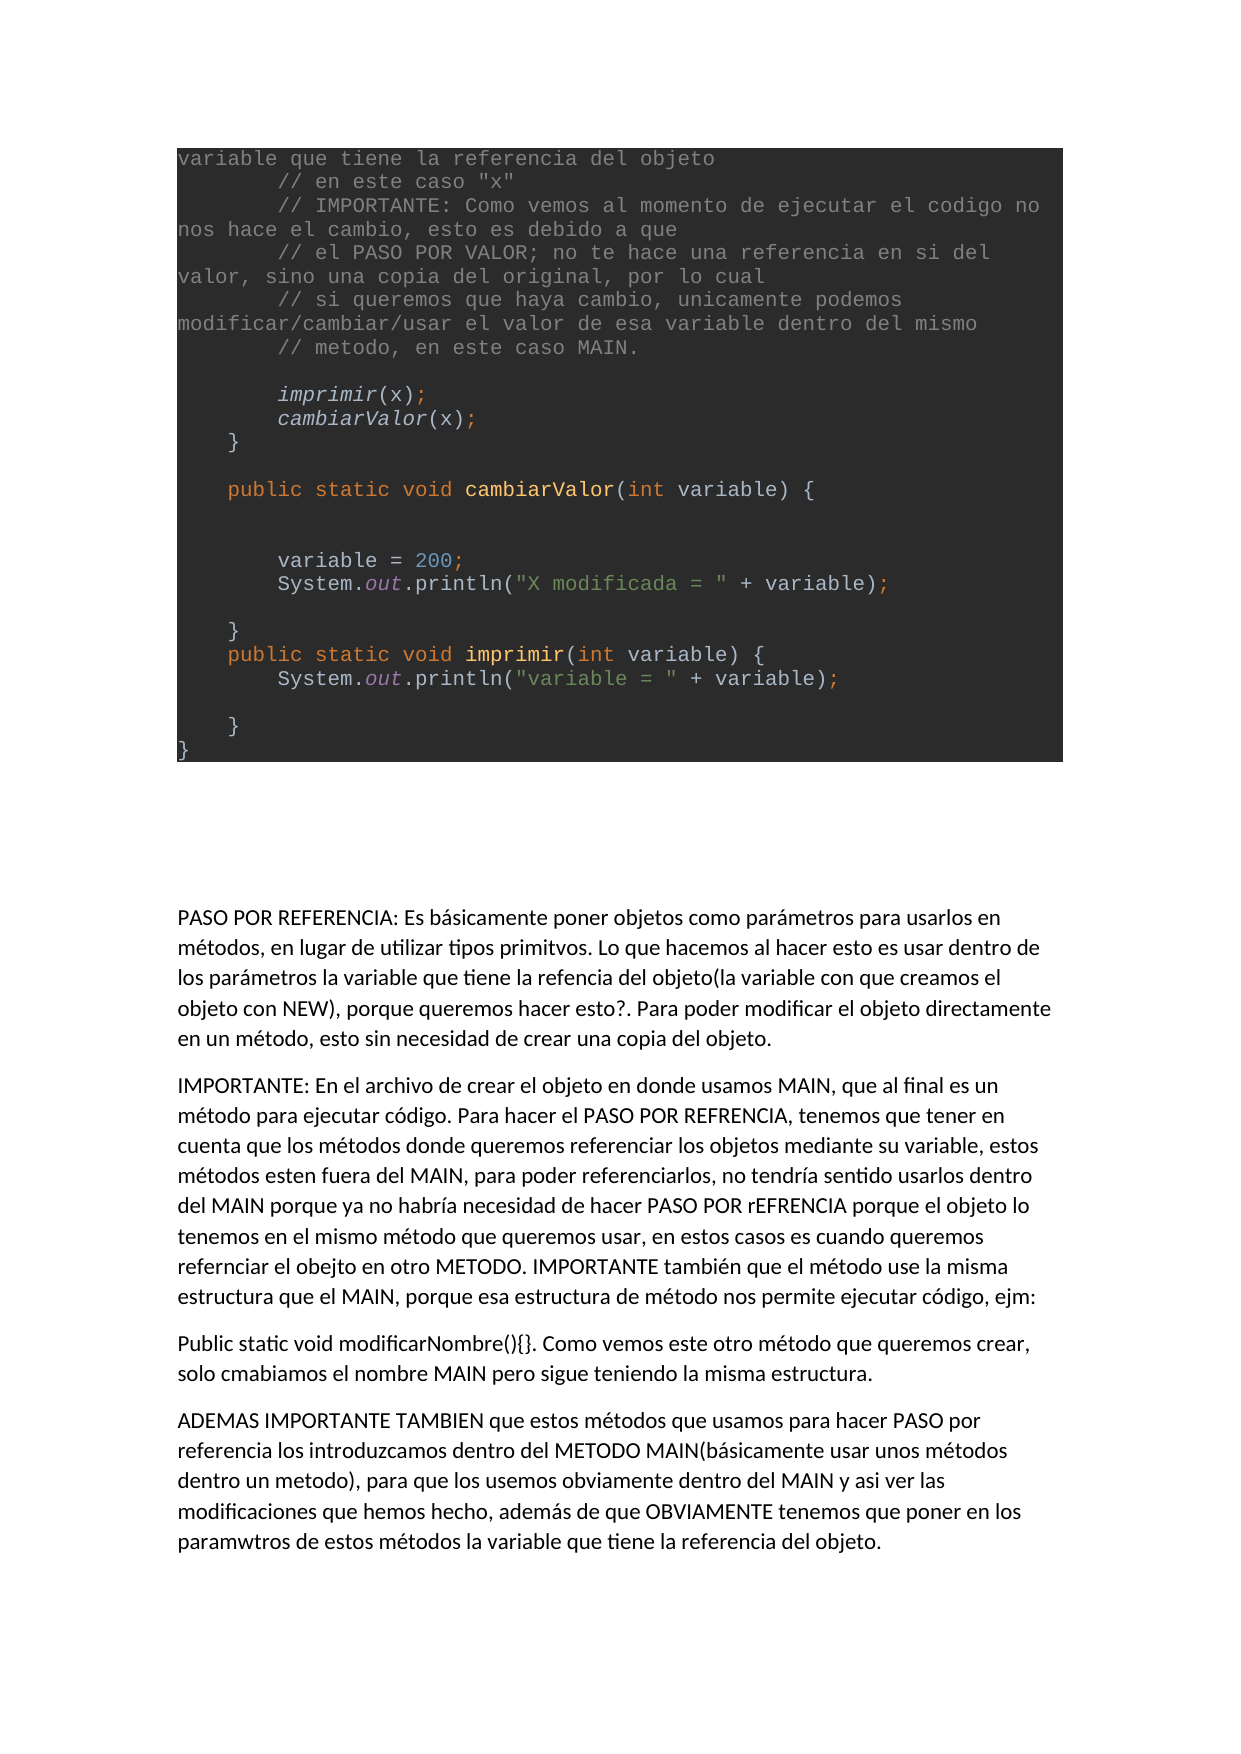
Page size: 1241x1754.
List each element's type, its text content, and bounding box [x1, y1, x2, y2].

text ADEMAS IMPORTANTE TAMBIEN que estos métodos que usamos para hacer PASO por referencia los introduzcamos dentro del METODO MAIN(básicamente usar unos métodos dentro un metodo), para que los usemos obviamente dentro del MAIN y asi ver las modificaciones que hemos hecho, además de que OBVIAMENTE tenemos que poner en los paramwtros de estos métodos la variable que tiene la referencia del objeto. [177, 1406, 1063, 1555]
text variable que tiene la referencia del objeto // en este caso "x" // IMPORTANTE: Como vemos al momento de ejecutar el codigo no nos hace el cambio, esto es debido a que // el PASO POR VALOR; no te hace una referencia en si del valor, sino una copia del original, por lo cual // si queremos que haya cambio, unicamente podemos modificar/cambiar/usar el valor de esa variable dentro del mismo // metodo, en este caso MAIN. imprimir(x); cambiarValor(x); } public static void cambiarValor(int variable) { variable = 200; System.out.println("X modificada = " + variable); } public static void imprimir(int variable) { System.out.println("variable = " + variable); } } [177, 148, 1063, 762]
text Public static void modificarNombre(){}. Como vemos este otro método que queremos crear, solo cmabiamos el nombre MAIN pero sigue teniendo la misma estructura. [177, 1329, 1063, 1387]
text PASO POR REFERENCIA: Es básicamente poner objetos como parámetros para usarlos en métodos, en lugar de utilizar tipos primitvos. Lo que hacemos al hacer esto es usar dentro de los parámetros la variable que tiene la refencia del objeto(la variable con que creamos el objeto con NEW), porque queremos hacer esto?. Para poder modificar el objeto directamente en un método, esto sin necesidad de crear una copia del objeto. [177, 903, 1063, 1052]
text IMPORTANTE: En el archivo de crear el objeto en donde usamos MAIN, que al final es un método para ejecutar código. Para hacer el PASO POR REFRENCIA, tenemos que tener en cuenta que los métodos donde queremos referenciar los objetos mediante su variable, estos métodos esten fuera del MAIN, para poder referenciarlos, no tendría sentido usarlos dentro del MAIN porque ya no habría necesidad de hacer PASO POR rEFRENCIA porque el objeto lo tenemos en el mismo método que queremos usar, en estos casos es cuando queremos refernciar el obejto en otro METODO. IMPORTANTE también que el método use la misma estructura que el MAIN, porque esa estructura de método nos permite ejecutar código, ejm: [177, 1071, 1063, 1310]
